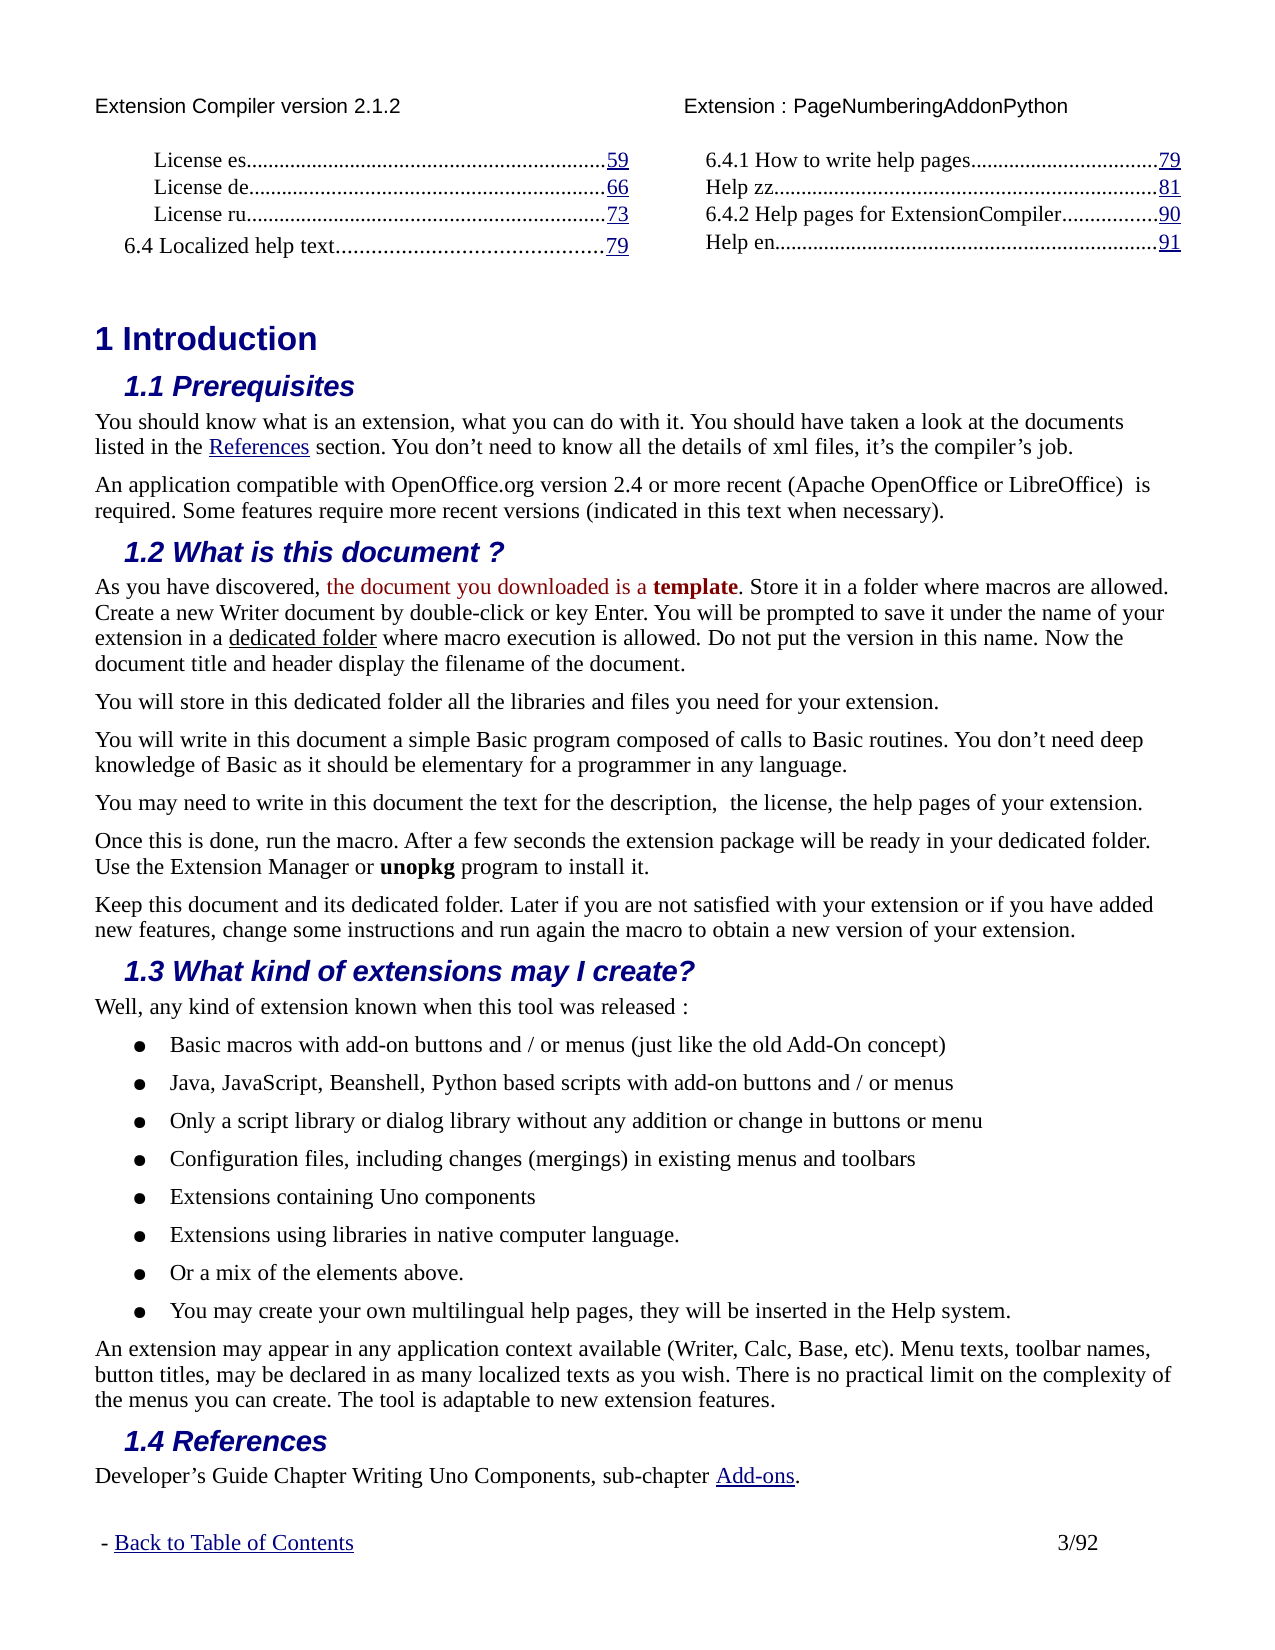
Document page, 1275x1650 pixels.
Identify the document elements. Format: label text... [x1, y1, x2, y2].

text Keep this document and its dedicated folder. Later if you are not satisfied with your extension or if you have added new features, change some instructions and run again the macro to obtain a new version of your extension. [94, 892, 1181, 943]
list Or a mix of the elements above. [132, 1260, 1181, 1285]
text Help zz 81 [705, 175, 1181, 199]
list Only a script library or dialog library without any addition or change in buttons or menu [132, 1108, 1181, 1133]
text You will write in this document a simple Basic program composed of calls to Basic routines. You don’t need deep knowledge of Basic as it should be elementary for a programmer in any language. [94, 727, 1181, 778]
subtitle What kind of extensions may I create? [124, 955, 1181, 988]
text License de 66 [153, 175, 629, 199]
text 6.4 Localized help text 79 [124, 233, 629, 258]
text License ru 73 [153, 202, 629, 227]
text Help en 91 [705, 230, 1181, 254]
list Basic macros with add-on buttons and / or menus (just like the old Add-On concept) [132, 1032, 1181, 1057]
text You will store in this dedicated folder all the libraries and files you need for your extension. [94, 689, 1181, 714]
text Developer’s Guide Chapter Writing Uno Components, sub-chapter Add-ons. [94, 1463, 1181, 1489]
text An application compatible with OpenOffice.org version 2.4 or more recent (Apache OpenOffice or LibreOffice) is required. Some features require more recent versions (indicated in this text when necessary). [94, 472, 1181, 523]
subtitle Introduction [94, 320, 1181, 358]
text You should know what is an extension, what you can do with it. You should have taken a look at the documents listed in the References section. You don’t need to know all the details of xml files, it’s the compiler’s job. [94, 408, 1181, 459]
list Extensions using libraries in native computer language. [132, 1222, 1181, 1247]
list You may create your own multilingual help pages, they will be inserted in the Help system. [132, 1298, 1181, 1323]
subtitle References [124, 1425, 1181, 1457]
list Configuration files, including changes (mergings) in existing menus and toolbars [132, 1146, 1181, 1171]
text Once this is done, run the macro. After a few seconds the extension package will be ready in your dedicated folder. Use the Extension Manager or unopkg program to install it. [94, 828, 1181, 879]
text Well, any kind of extension known when this tool was released : [94, 994, 1181, 1019]
subtitle Prerequisites [124, 370, 1181, 403]
text An extension may appear in any application context available (Writer, Calc, Base, etc). Menu texts, toolbar names, button titles, may be declared in as many localized texts as you wish. There is no practical limit on the complexity of the menus you can create. The tool is adaptable to new extension features. [94, 1336, 1181, 1412]
text 6.4.2 Help pages for ExtensionCompiler 90 [705, 202, 1181, 227]
subtitle What is this document ? [124, 536, 1181, 568]
text As you have discovered, the document you downloaded is a template. Store it in a folder where macros are allowed. Create a new Writer document by double-click or key Enter. You will be prompted to save it under the name of your extension in a dedicated folder where macro execution is allowed. Do not put the version in this name. Now the document title and header display the filename of the document. [94, 574, 1181, 676]
text 6.4.1 How to write help pages 79 [705, 147, 1181, 172]
list Extensions containing Uno components [132, 1184, 1181, 1209]
list Java, JavaScript, Beanshell, Python based scripts with add-on buttons and / or menus [132, 1070, 1181, 1095]
text License es 59 [153, 147, 629, 172]
text You may need to write in this document the text for the description, the license, the help pages of your extension. [94, 790, 1181, 816]
